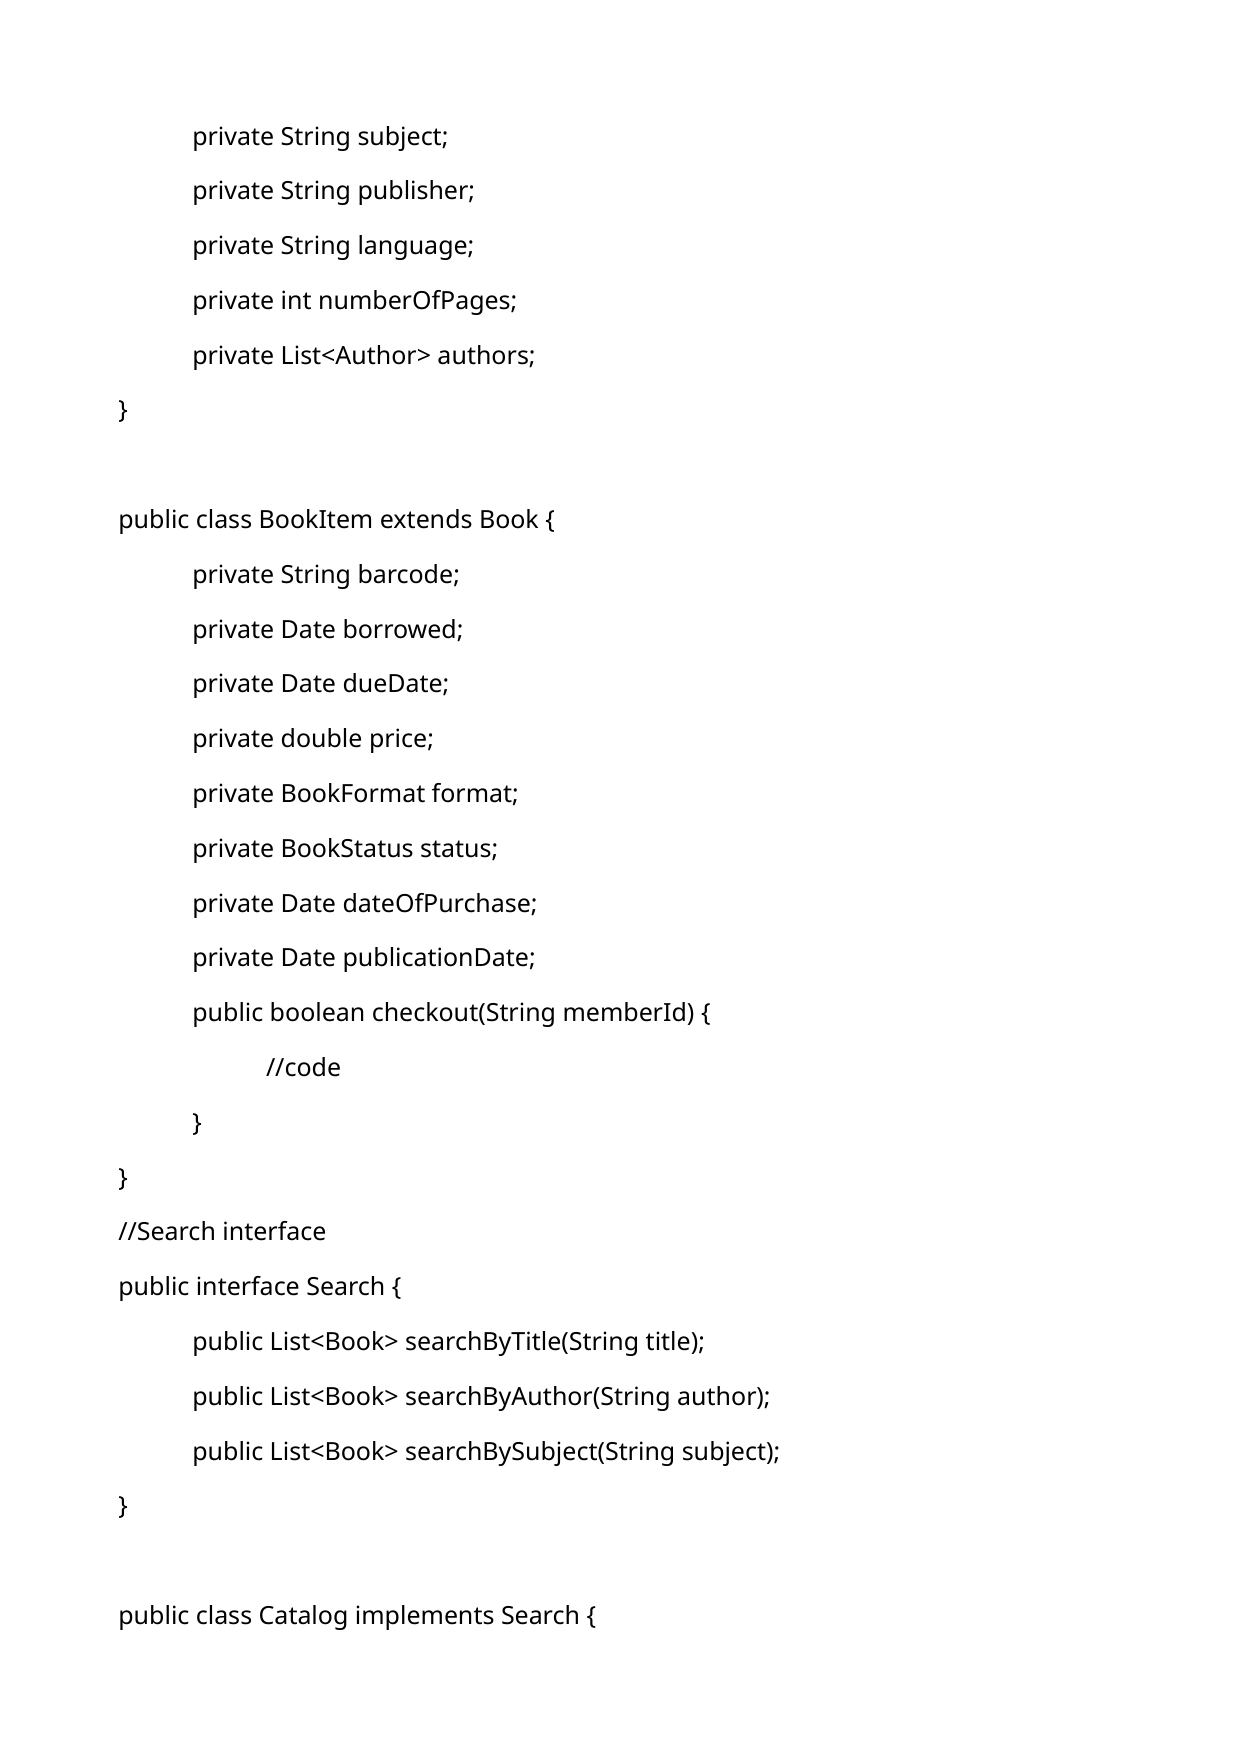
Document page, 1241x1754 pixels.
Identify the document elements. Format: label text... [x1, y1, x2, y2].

text } [118, 392, 1122, 426]
text public List<Book> searchBySubject(String subject); [118, 1433, 1122, 1467]
text public interface Search { [118, 1269, 1122, 1303]
text } [118, 1104, 1122, 1138]
text public class Catalog implements Search { [118, 1597, 1122, 1632]
text private BookFormat format; [118, 776, 1122, 810]
text public List<Book> searchByTitle(String title); [118, 1323, 1122, 1358]
text private Date borrowed; [118, 611, 1122, 645]
text public class BookItem extends Book { [118, 502, 1122, 536]
text private String subject; [118, 118, 1122, 152]
text private Date publicationDate; [118, 940, 1122, 974]
text private String publisher; [118, 173, 1122, 207]
text private String barcode; [118, 556, 1122, 591]
text private Date dateOfPurchase; [118, 885, 1122, 919]
text private BookStatus status; [118, 830, 1122, 864]
text private Date dueDate; [118, 666, 1122, 700]
text public List<Book> searchByAuthor(String author); [118, 1378, 1122, 1412]
text //code [118, 1049, 1122, 1084]
text } [118, 1159, 1122, 1193]
text private double price; [118, 721, 1122, 755]
text private int numberOfPages; [118, 282, 1122, 317]
text //Search interface [118, 1214, 1122, 1248]
text public boolean checkout(String memberId) { [118, 995, 1122, 1029]
text } [118, 1488, 1122, 1522]
text private String language; [118, 228, 1122, 262]
text private List<Author> authors; [118, 337, 1122, 371]
